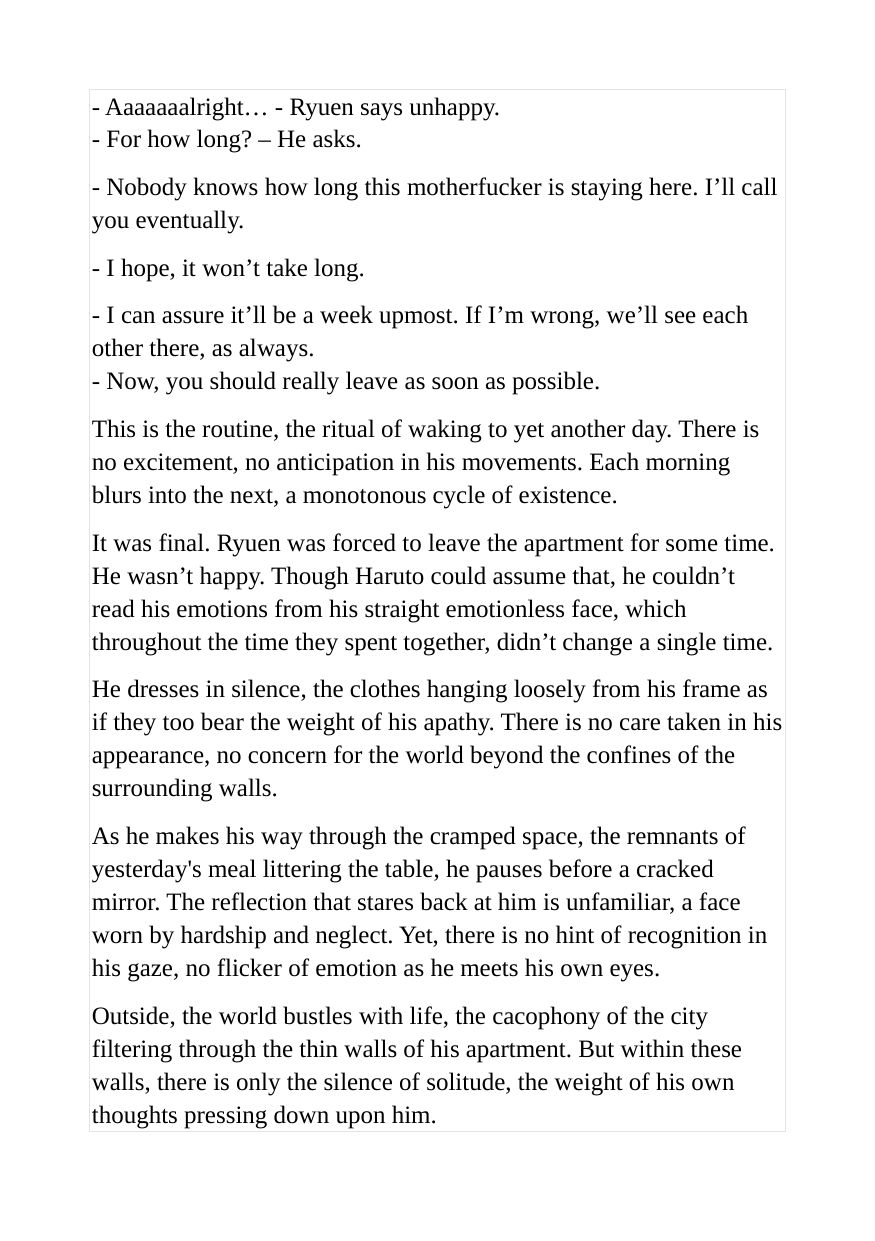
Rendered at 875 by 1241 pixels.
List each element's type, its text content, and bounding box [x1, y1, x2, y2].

text - I hope, it won’t take long. [90, 250, 785, 282]
text - Nobody knows how long this motherfucker is staying here. I’ll call you eventually. [90, 169, 785, 234]
text He dresses in silence, the clothes hanging loosely from his frame as if they too bear the weight of his apathy. There is no care taken in his appearance, no concern for the world beyond the confines of the surrounding walls. [90, 671, 785, 802]
text It was final. Ryuen was forced to leave the apartment for some time. He wasn’t happy. Though Haruto could assume that, he couldn’t read his emotions from his straight emotionless face, which throughout the time they spent together, didn’t change a single time. [90, 525, 785, 656]
text - Aaaaaaalright… - Ryuen says unhappy. - For how long? – He asks. [90, 90, 785, 153]
text As he makes his way through the cramped space, the remnants of yesterday's meal littering the table, he pauses before a cracked mirror. The reflection that stares back at him is unfamiliar, a face worn by hardship and neglect. Yet, there is no hint of recognition in his gaze, no flicker of emotion as he meets his own eyes. [90, 818, 785, 982]
text Outside, the world bustles with life, the cacophony of the city filtering through the thin walls of his apartment. But within these walls, there is only the silence of solitude, the weight of his own thoughts pressing down upon him. [90, 998, 785, 1131]
text This is the routine, the ritual of waking to yet another day. There is no excitement, no anticipation in his movements. Each morning blurs into the next, a monotonous cycle of existence. [90, 411, 785, 509]
text - I can assure it’ll be a week upmost. If I’m wrong, we’ll see each other there, as always. - Now, you should really leave as soon as possible. [90, 297, 785, 395]
